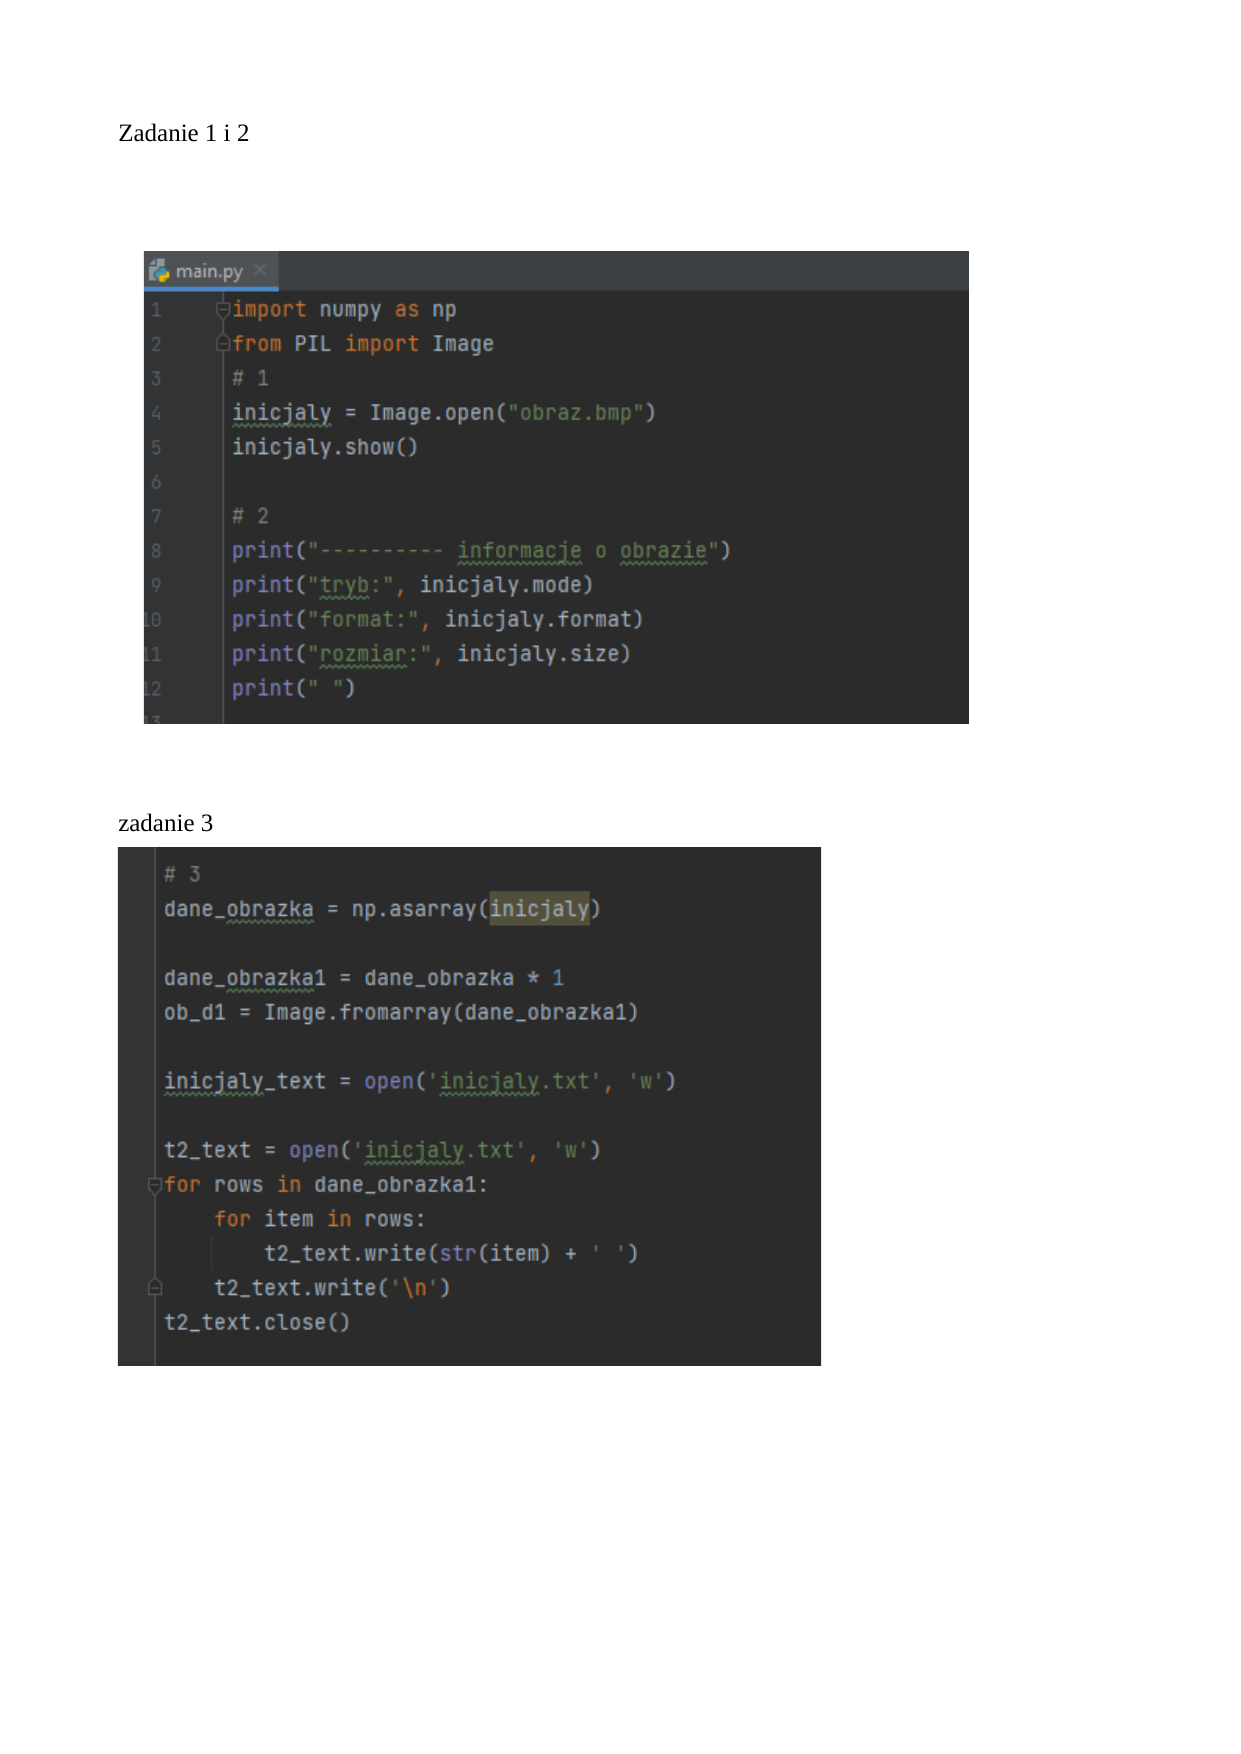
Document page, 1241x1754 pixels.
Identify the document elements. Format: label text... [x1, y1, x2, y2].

picture [143, 251, 969, 724]
text Zadanie 1 i 2 [118, 118, 1122, 147]
text zadanie 3 [118, 808, 1122, 837]
picture [117, 847, 822, 1366]
